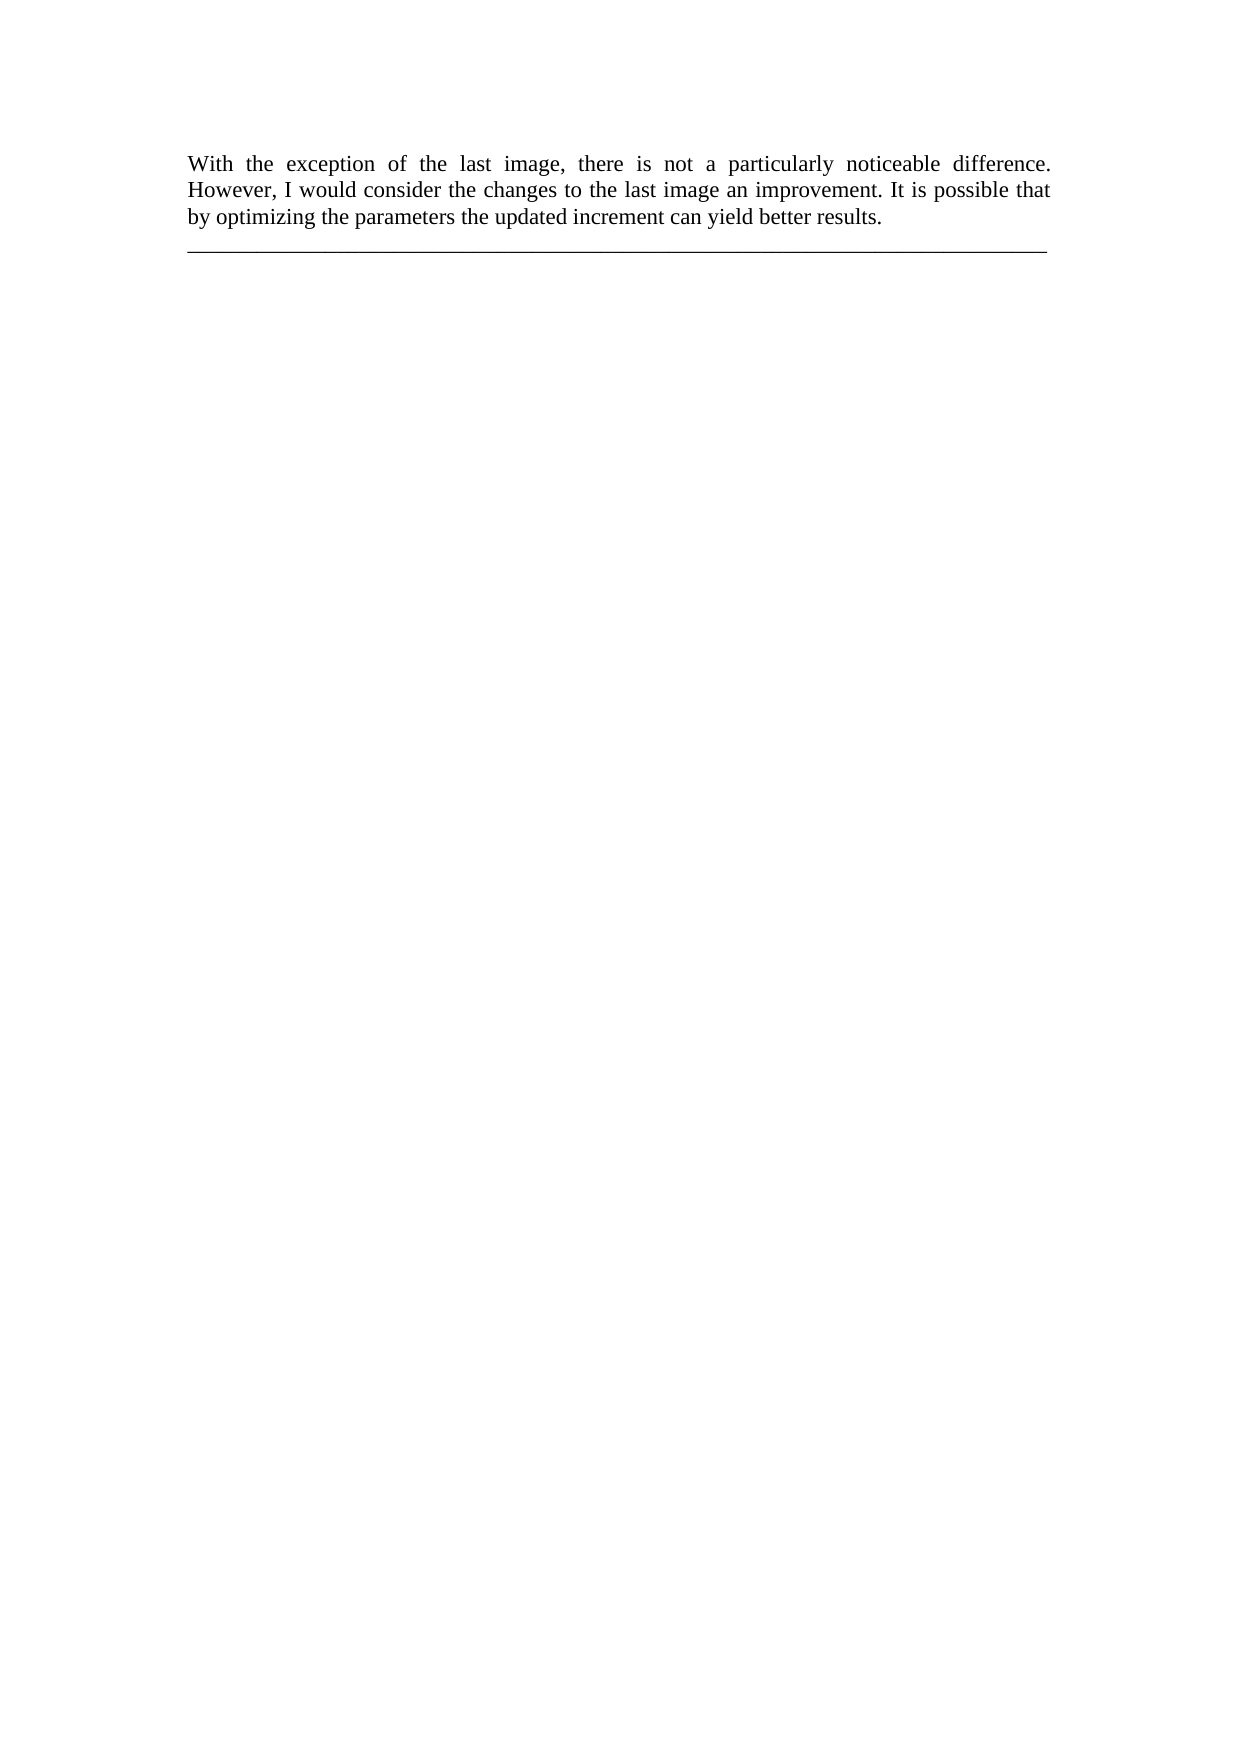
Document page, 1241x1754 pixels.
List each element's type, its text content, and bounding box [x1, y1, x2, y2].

text With the exception of the last image, there is not a particularly noticeable difference. However, I would consider the changes to the last image an improvement. It is possible that by optimizing the parameters the updated increment can yield better results. [187, 150, 1053, 229]
text ___________________________________________________________________________ [187, 229, 1053, 255]
